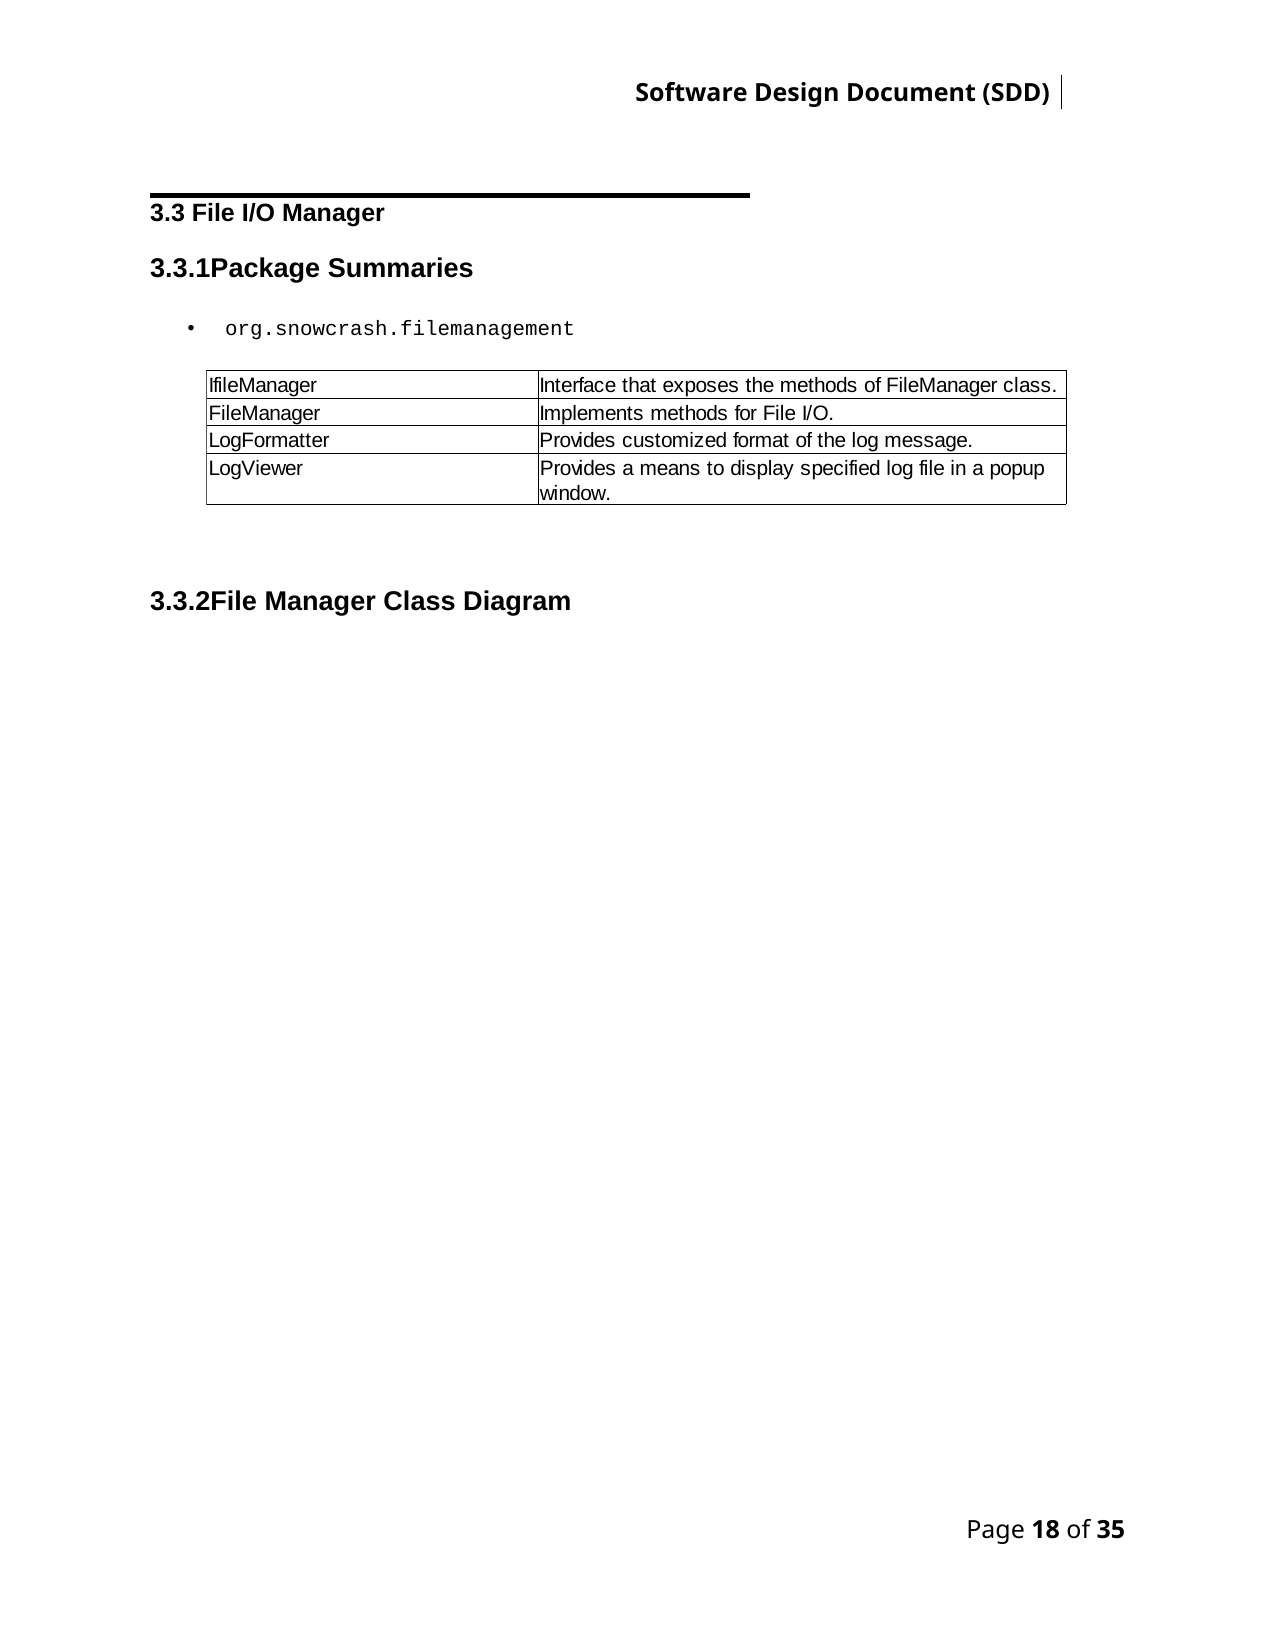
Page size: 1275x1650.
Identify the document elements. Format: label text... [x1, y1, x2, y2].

list org.snowcrash.filemanagement [187, 318, 1125, 342]
subtitle Package Summaries [150, 252, 1125, 283]
subtitle File I/O Manager [150, 198, 750, 227]
subtitle File Manager Class Diagram [150, 585, 1125, 616]
